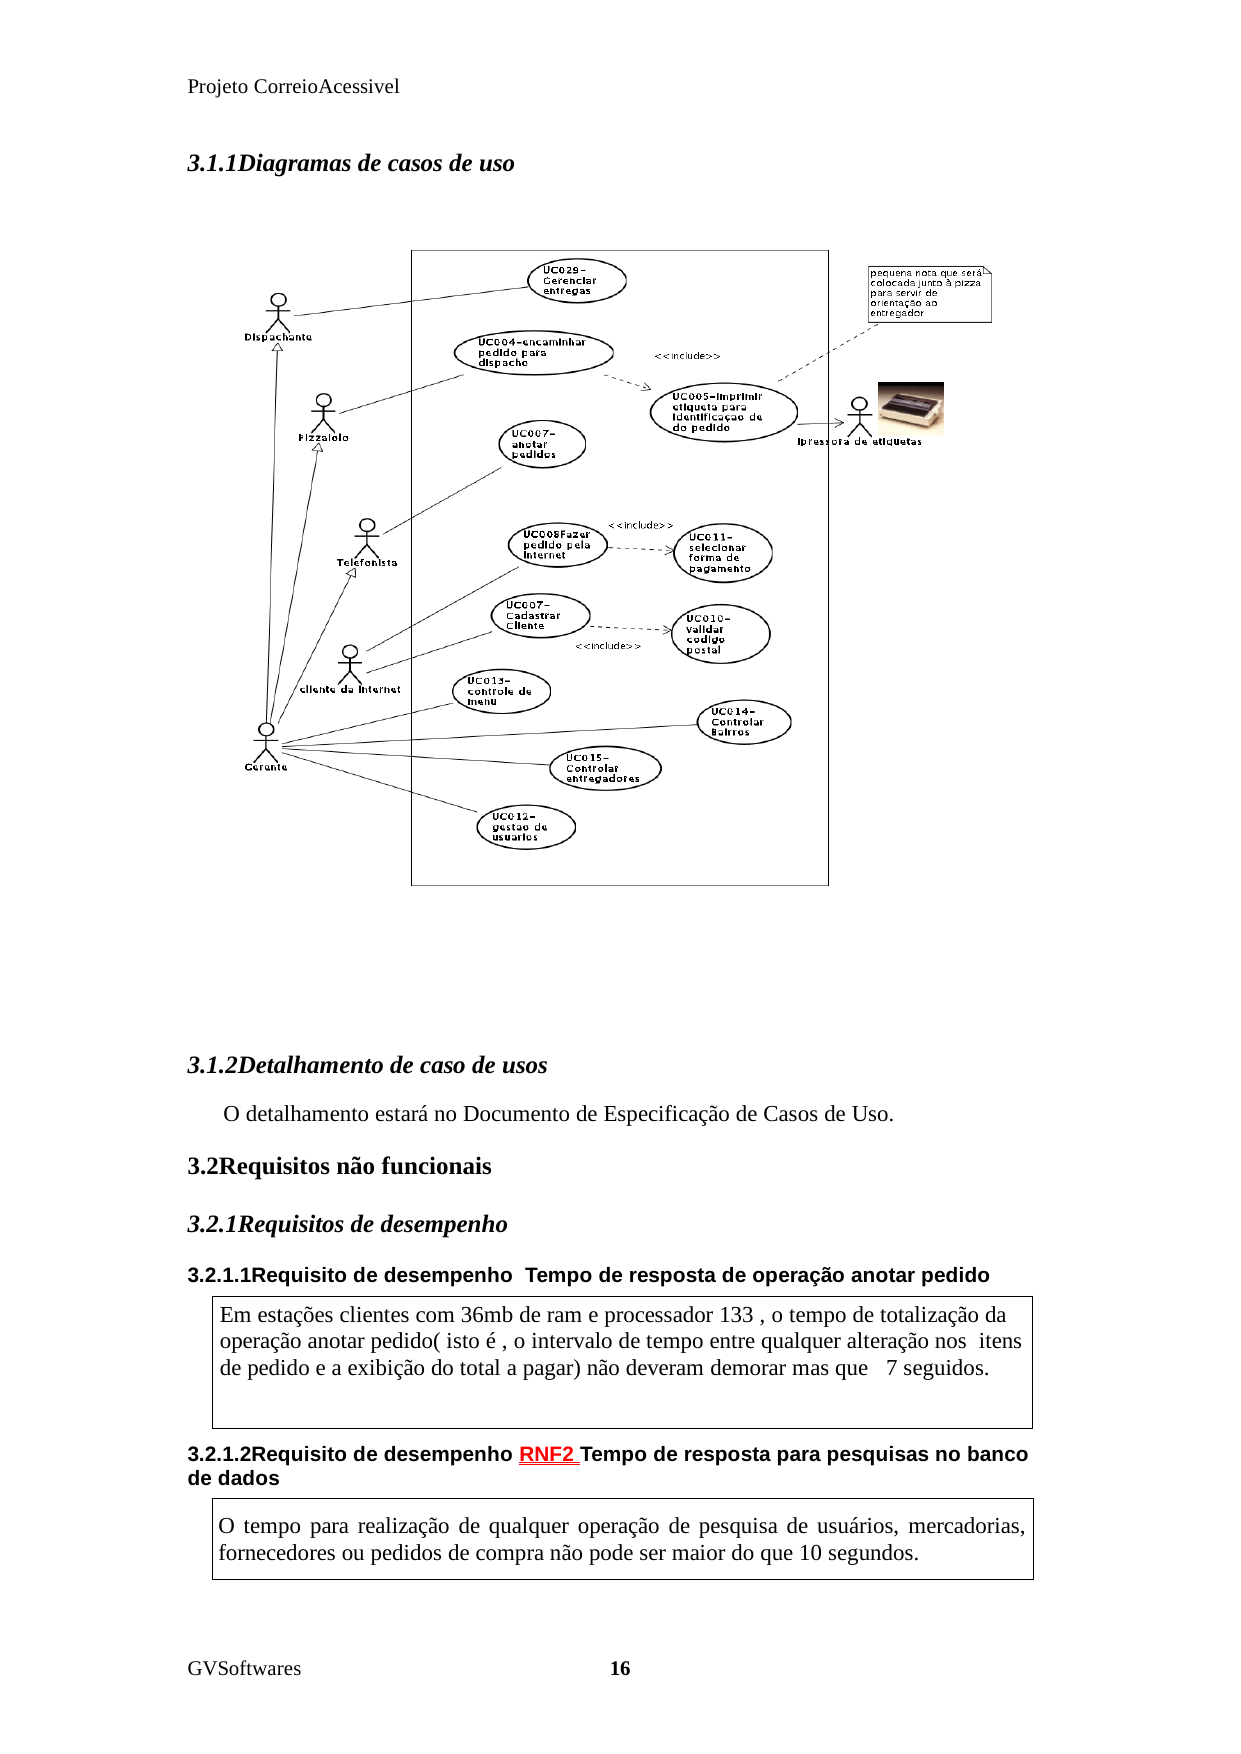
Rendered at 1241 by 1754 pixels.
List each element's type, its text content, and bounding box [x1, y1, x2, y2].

table_header Em estações clientes com 36mb de ram e processador 133 , o tempo de totalização da operação anotar pedido( isto é , o intervalo de tempo entre qualquer alteração nos itens de pedido e a exibição do total a pagar) não deveram demorar mas que 7 seguidos. [213, 1297, 1032, 1428]
subtitle Requisitos não funcionais [187, 1151, 1053, 1180]
subtitle Detalhamento de caso de usos [187, 1049, 1053, 1078]
subtitle Requisito de desempenho RNF2 Tempo de resposta para pesquisas no banco de dados [187, 1441, 1053, 1489]
subtitle Requisitos de desempenho [187, 1209, 1053, 1238]
table_header O tempo para realização de qualquer operação de pesquisa de usuários, mercadorias, fornecedores ou pedidos de compra não pode ser maior do que 10 segundos. [213, 1499, 1033, 1579]
text O detalhamento estará no Documento de Especificação de Casos de Uso. [187, 1099, 1053, 1126]
subtitle Requisito de desempenho Tempo de resposta de operação anotar pedido [187, 1263, 1053, 1287]
subtitle Diagramas de casos de uso [187, 148, 1053, 177]
picture [243, 198, 1006, 916]
